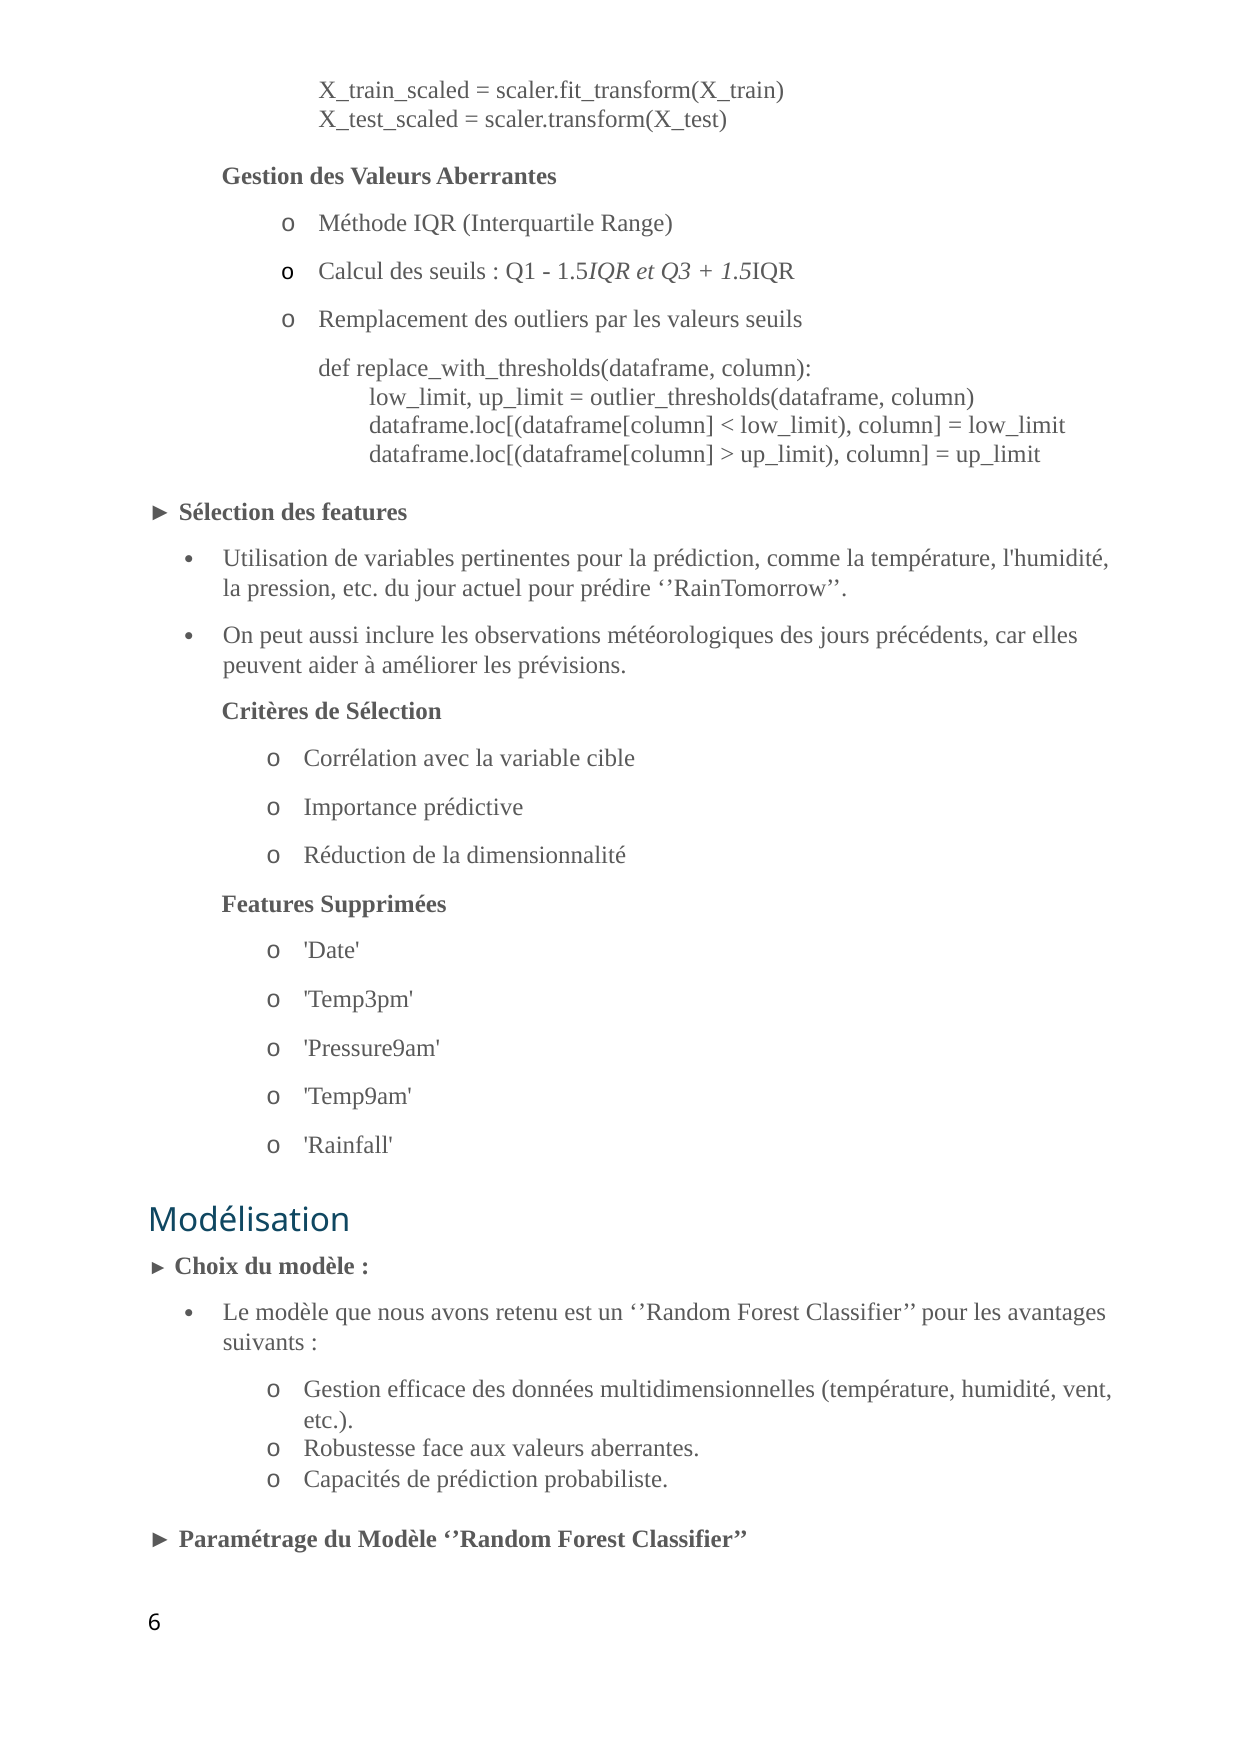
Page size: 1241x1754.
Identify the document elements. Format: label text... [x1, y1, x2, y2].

text Gestion des Valeurs Aberrantes [148, 161, 1122, 190]
list 'Pressure9am' [266, 1033, 1122, 1063]
text ► Paramétrage du Modèle ‘’Random Forest Classifier’’ [148, 1524, 1122, 1553]
list Utilisation de variables pertinentes pour la prédiction, comme la température, l'humidité, la pression, etc. du jour actuel pour prédire ‘’RainTomorrow’’. [185, 543, 1122, 602]
list 'Date' [266, 935, 1122, 966]
list Méthode IQR (Interquartile Range) [281, 208, 1122, 239]
text dataframe.loc[(dataframe[column] < low_limit), column] = low_limit [148, 411, 1122, 439]
list Calcul des seuils : Q1 - 1.5IQR et Q3 + 1.5IQR [281, 256, 1122, 287]
list Remplacement des outliers par les valeurs seuils [281, 304, 1122, 335]
list Capacités de prédiction probabiliste. [266, 1464, 1122, 1495]
text dataframe.loc[(dataframe[column] > up_limit), column] = up_limit [148, 439, 1122, 468]
text X_test_scaled = scaler.transform(X_test) [244, 104, 1122, 132]
list 'Rainfall' [266, 1130, 1122, 1161]
list Robustesse face aux valeurs aberrantes. [266, 1433, 1122, 1464]
list Le modèle que nous avons retenu est un ‘’Random Forest Classifier’’ pour les avantages suivants : [185, 1297, 1122, 1356]
list Importance prédictive [266, 792, 1122, 822]
subtitle Modélisation [148, 1195, 1122, 1241]
list 'Temp3pm' [266, 984, 1122, 1015]
list Réduction de la dimensionnalité [266, 840, 1122, 871]
list 'Temp9am' [266, 1081, 1122, 1112]
text ► Sélection des features [148, 497, 1122, 526]
text ► Choix du modèle : [148, 1251, 1122, 1279]
list Gestion efficace des données multidimensionnelles (température, humidité, vent, etc.). [266, 1374, 1122, 1433]
text def replace_with_thresholds(dataframe, column): [244, 353, 1122, 382]
text X_train_scaled = scaler.fit_transform(X_train) [244, 75, 1122, 104]
text Critères de Sélection [148, 696, 1122, 725]
list Corrélation avec la variable cible [266, 743, 1122, 774]
text Features Supprimées [148, 889, 1122, 918]
list On peut aussi inclure les observations météorologiques des jours précédents, car elles peuvent aider à améliorer les prévisions. [185, 620, 1122, 678]
text low_limit, up_limit = outlier_thresholds(dataframe, column) [148, 382, 1122, 411]
